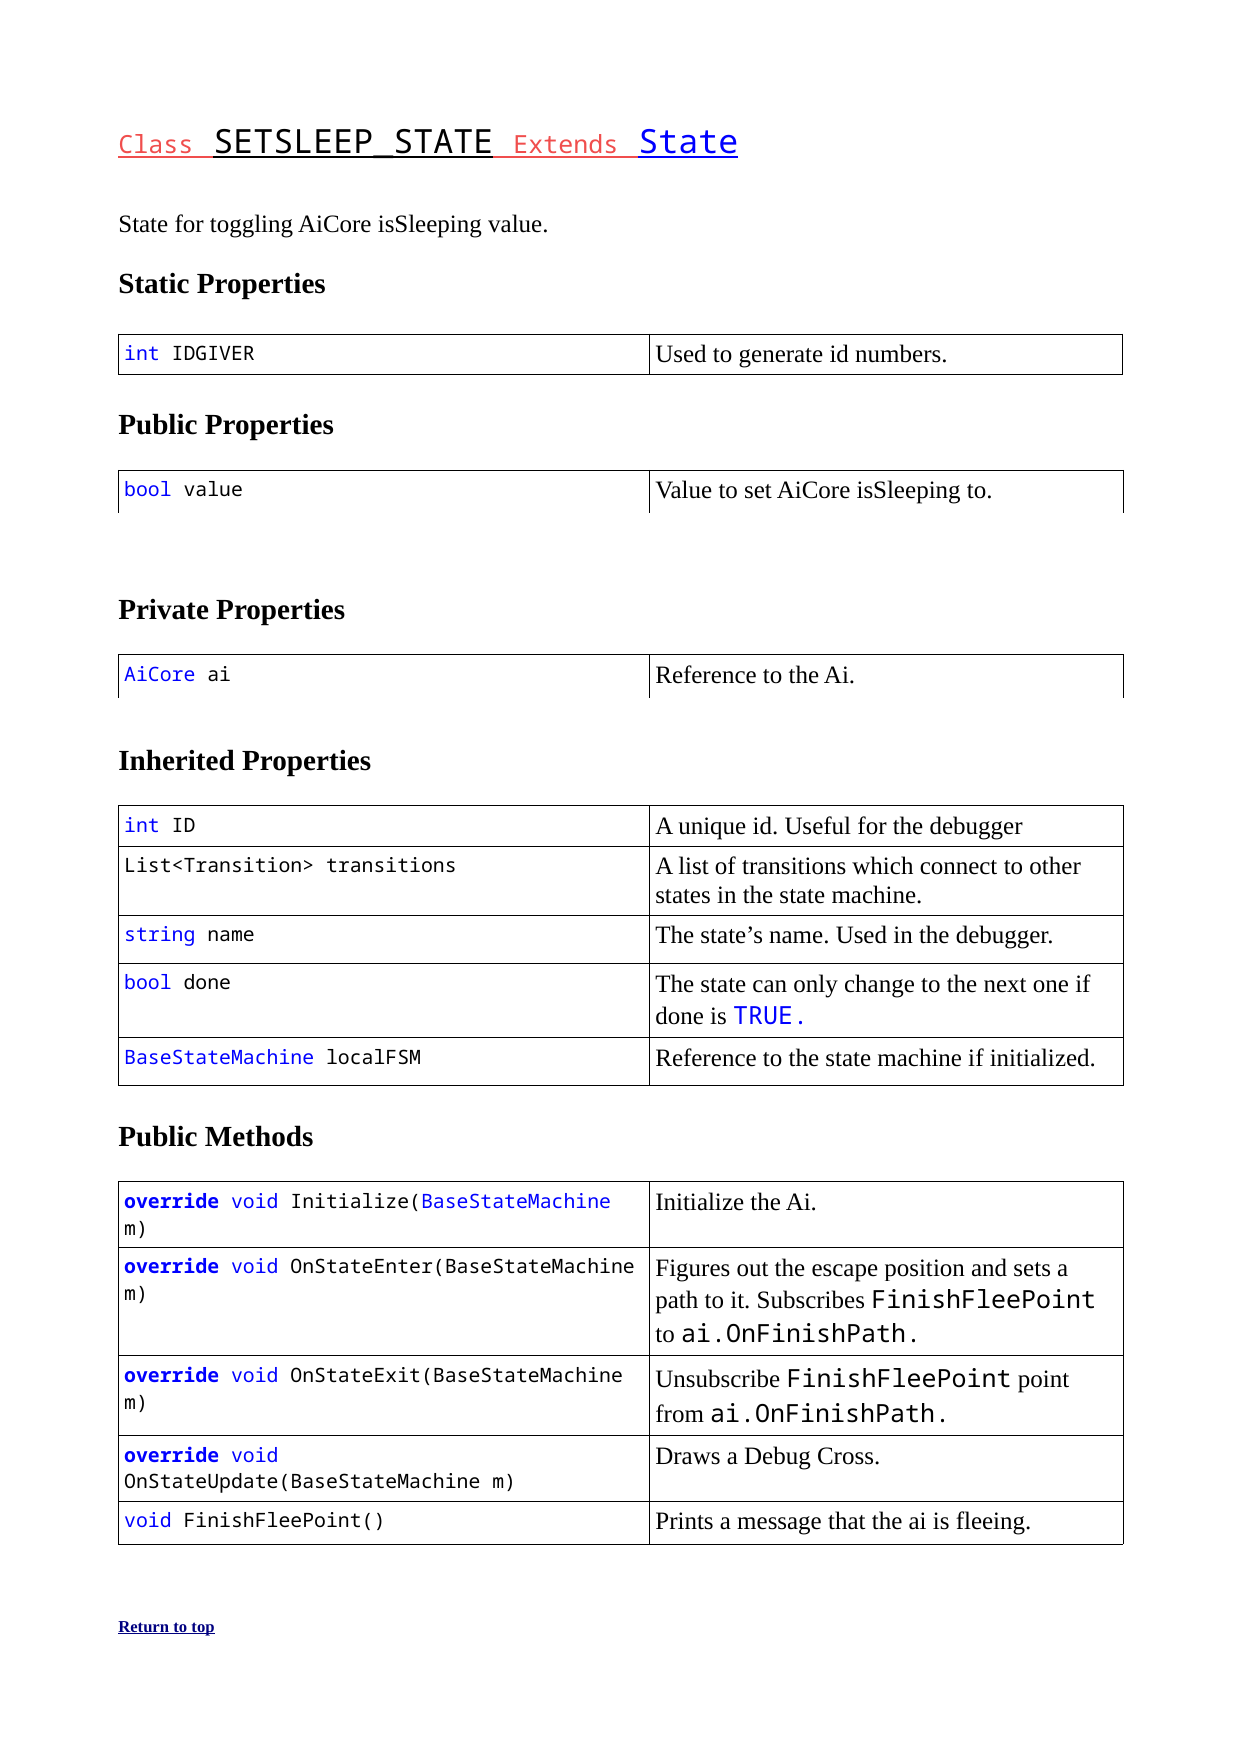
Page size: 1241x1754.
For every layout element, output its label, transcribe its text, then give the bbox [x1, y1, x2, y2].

text Private Properties [118, 592, 1122, 626]
table_cell bool done [119, 964, 649, 1037]
table_cell The state can only change to the next one if done is TRUE. [650, 964, 1123, 1037]
table_cell Figures out the escape position and sets a path to it. Subscribes FinishFleePoint to ai.OnFinishPath. [650, 1248, 1123, 1355]
text Class SETSLEEP_STATE Extends State [118, 118, 1122, 163]
table_header Reference to the Ai. [650, 655, 1123, 697]
table_header AiCore ai [119, 655, 649, 697]
table_cell override void OnStateEnter(BaseStateMachine m) [119, 1248, 649, 1355]
table_header Value to set AiCore isSleeping to. [650, 471, 1123, 513]
table_header Initialize the Ai. [650, 1182, 1123, 1247]
text Static Properties [118, 266, 1122, 300]
table_cell BaseStateMachine localFSM [119, 1038, 649, 1085]
text Public Properties [118, 407, 1122, 441]
text State for toggling AiCore isSleeping value. [118, 209, 1122, 238]
table_cell Reference to the state machine if initialized. [650, 1038, 1123, 1085]
table_header override void Initialize(BaseStateMachine m) [119, 1182, 649, 1247]
table_header A unique id. Useful for the debugger [650, 806, 1123, 846]
table_header int IDGIVER [119, 335, 649, 374]
table_cell void FinishFleePoint() [119, 1502, 649, 1544]
table_cell override void OnStateExit(BaseStateMachine m) [119, 1356, 649, 1435]
table_cell Unsubscribe FinishFleePoint point from ai.OnFinishPath. [650, 1356, 1123, 1435]
table_cell override void OnStateUpdate(BaseStateMachine m) [119, 1436, 649, 1501]
table_cell string name [119, 916, 649, 963]
text Public Methods [118, 1119, 1122, 1153]
table_header int ID [119, 806, 649, 846]
table_header bool value [119, 471, 649, 513]
table_cell A list of transitions which connect to other states in the state machine. [650, 847, 1123, 914]
table_cell Prints a message that the ai is fleeing. [650, 1502, 1123, 1544]
table_cell The state’s name. Used in the debugger. [650, 916, 1123, 963]
text Inherited Properties [118, 743, 1122, 776]
table_cell List<Transition> transitions [119, 847, 649, 914]
table_header Used to generate id numbers. [650, 335, 1122, 374]
table_cell Draws a Debug Cross. [650, 1436, 1123, 1501]
